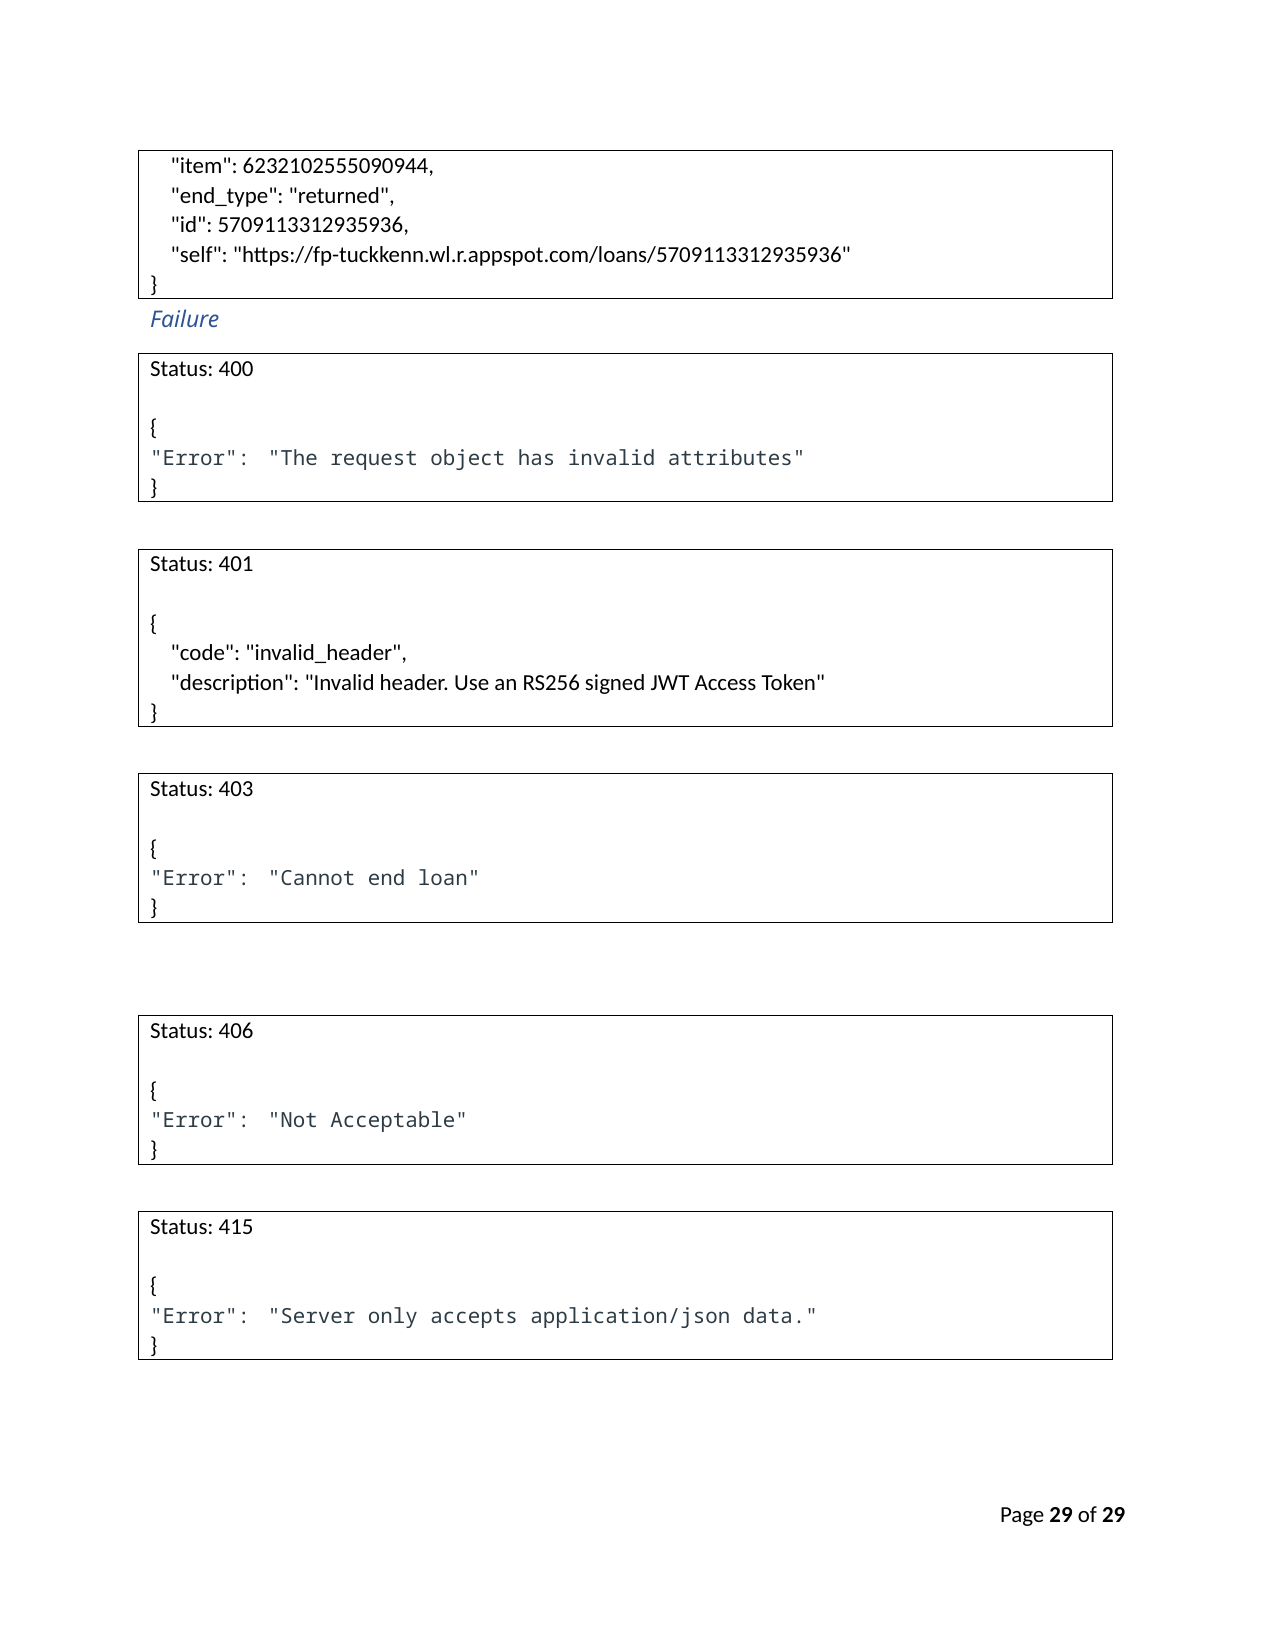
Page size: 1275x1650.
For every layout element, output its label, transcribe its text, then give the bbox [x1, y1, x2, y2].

table_header "item": 6232102555090944, "end_type": "returned", "id": 5709113312935936, "self": "https://fp-tuckkenn.wl.r.appspot.com/loans/5709113312935936" } [139, 151, 1112, 298]
table_header Status: 403 { "Error": "Cannot end loan" } [139, 774, 1112, 922]
table_header Status: 400 { "Error": "The request object has invalid attributes" } [139, 354, 1112, 501]
table_header Status: 415 { "Error": "Server only accepts application/json data." } [139, 1212, 1112, 1359]
table_header Status: 401 { "code": "invalid_header", "description": "Invalid header. Use an RS256 signed JWT Access Token" } [139, 550, 1112, 726]
table_header Status: 406 { "Error": "Not Acceptable" } [139, 1016, 1112, 1163]
subtitle Failure [150, 303, 1125, 334]
